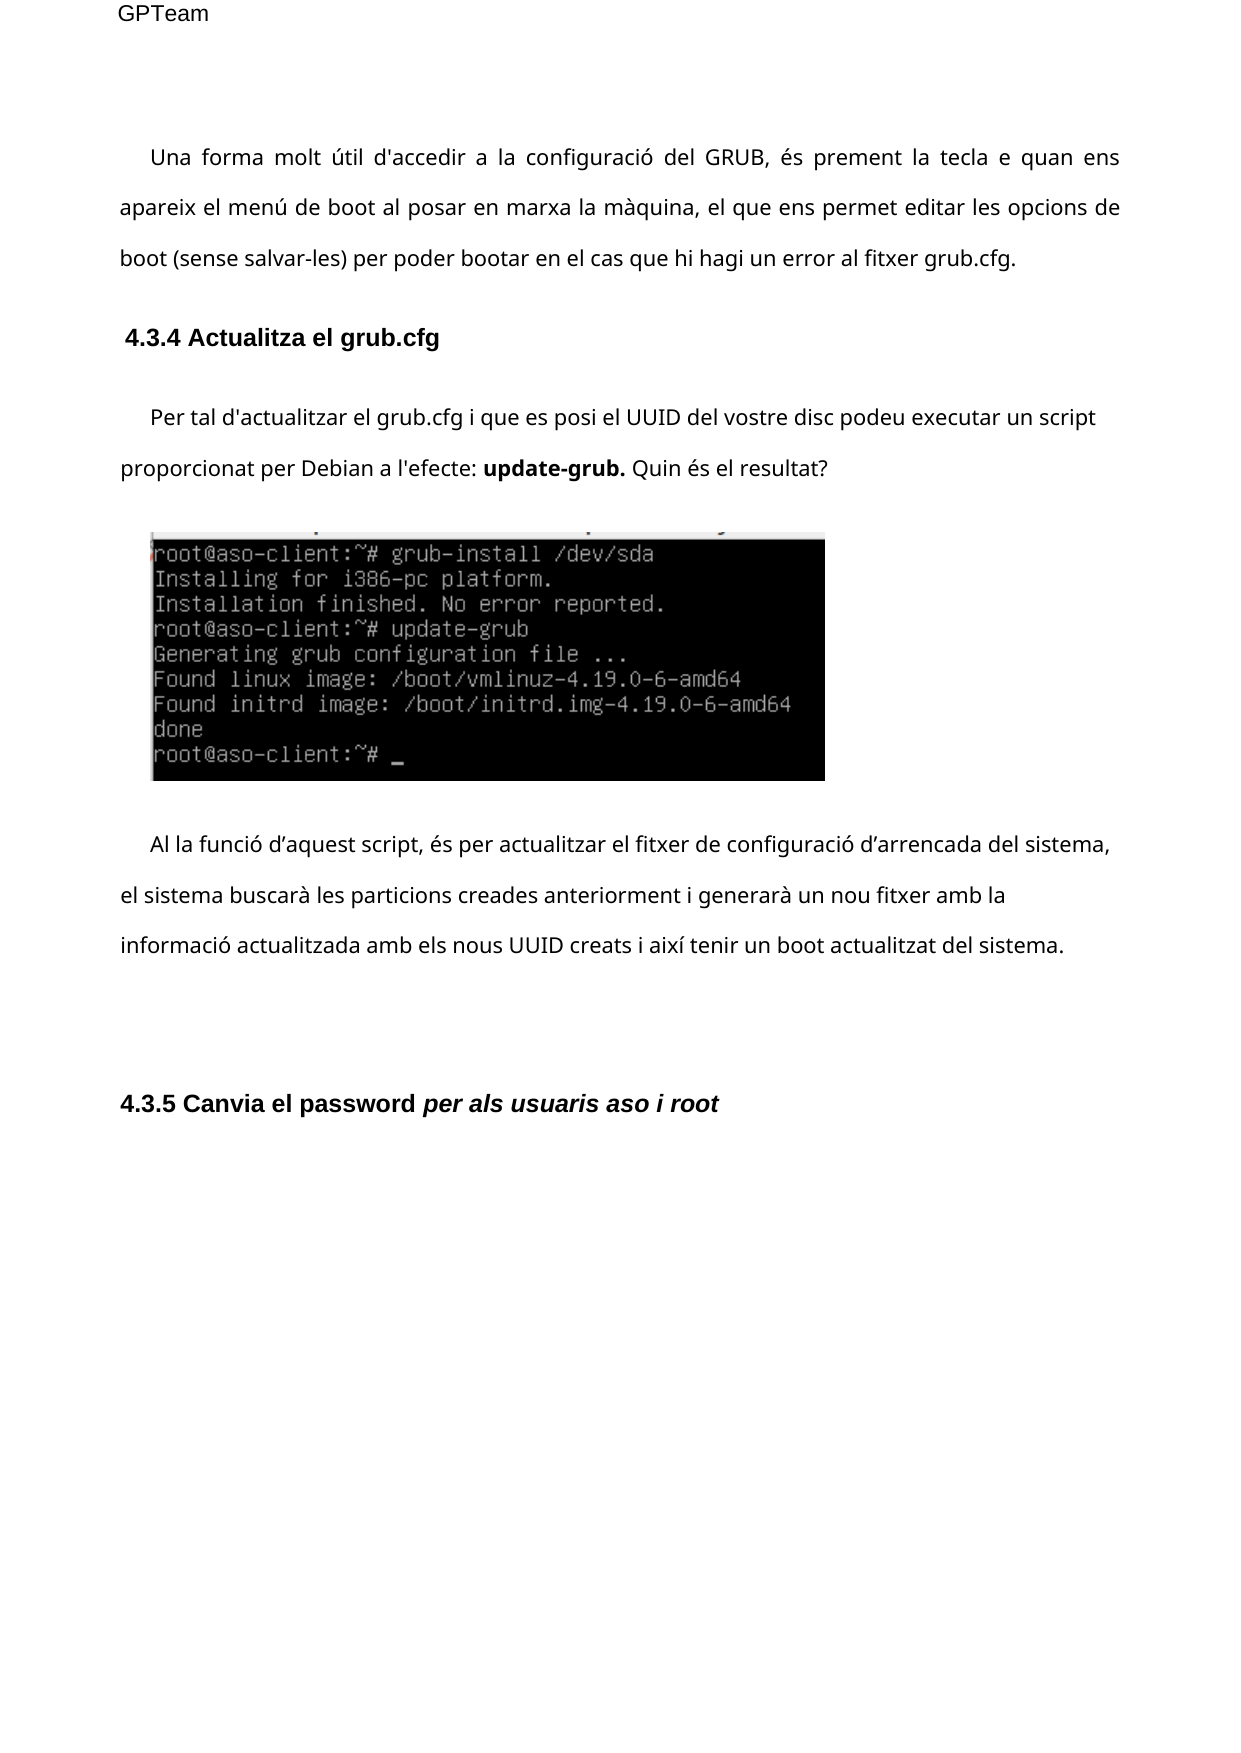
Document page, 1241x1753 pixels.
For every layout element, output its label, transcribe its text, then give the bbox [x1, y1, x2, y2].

text 4.3.5 Canvia el password per als usuaris aso i root [120, 1089, 1120, 1117]
text Per tal d'actualitzar el grub.cfg i que es posi el UUID del vostre disc podeu executar un script proporcionat per Debian a l'efecte: update-grub. Quin és el resultat? [120, 402, 1120, 482]
picture [150, 532, 825, 781]
text Al la funció d’aquest script, és per actualitzar el fitxer de configuració d’arrencada del sistema, el sistema buscarà les particions creades anteriorment i generarà un nou fitxer amb la informació actualitzada amb els nous UUID creats i així tenir un boot actualitzat del sistema. [120, 829, 1120, 960]
text 4.3.4 Actualitza el grub.cfg [119, 323, 1121, 352]
text Una forma molt útil d'accedir a la configuració del GRUB, és prement la tecla e quan ens apareix el menú de boot al posar en marxa la màquina, el que ens permet editar les opcions de boot (sense salvar-les) per poder bootar en el cas que hi hagi un error al fitxer grub.cfg. [119, 141, 1121, 272]
